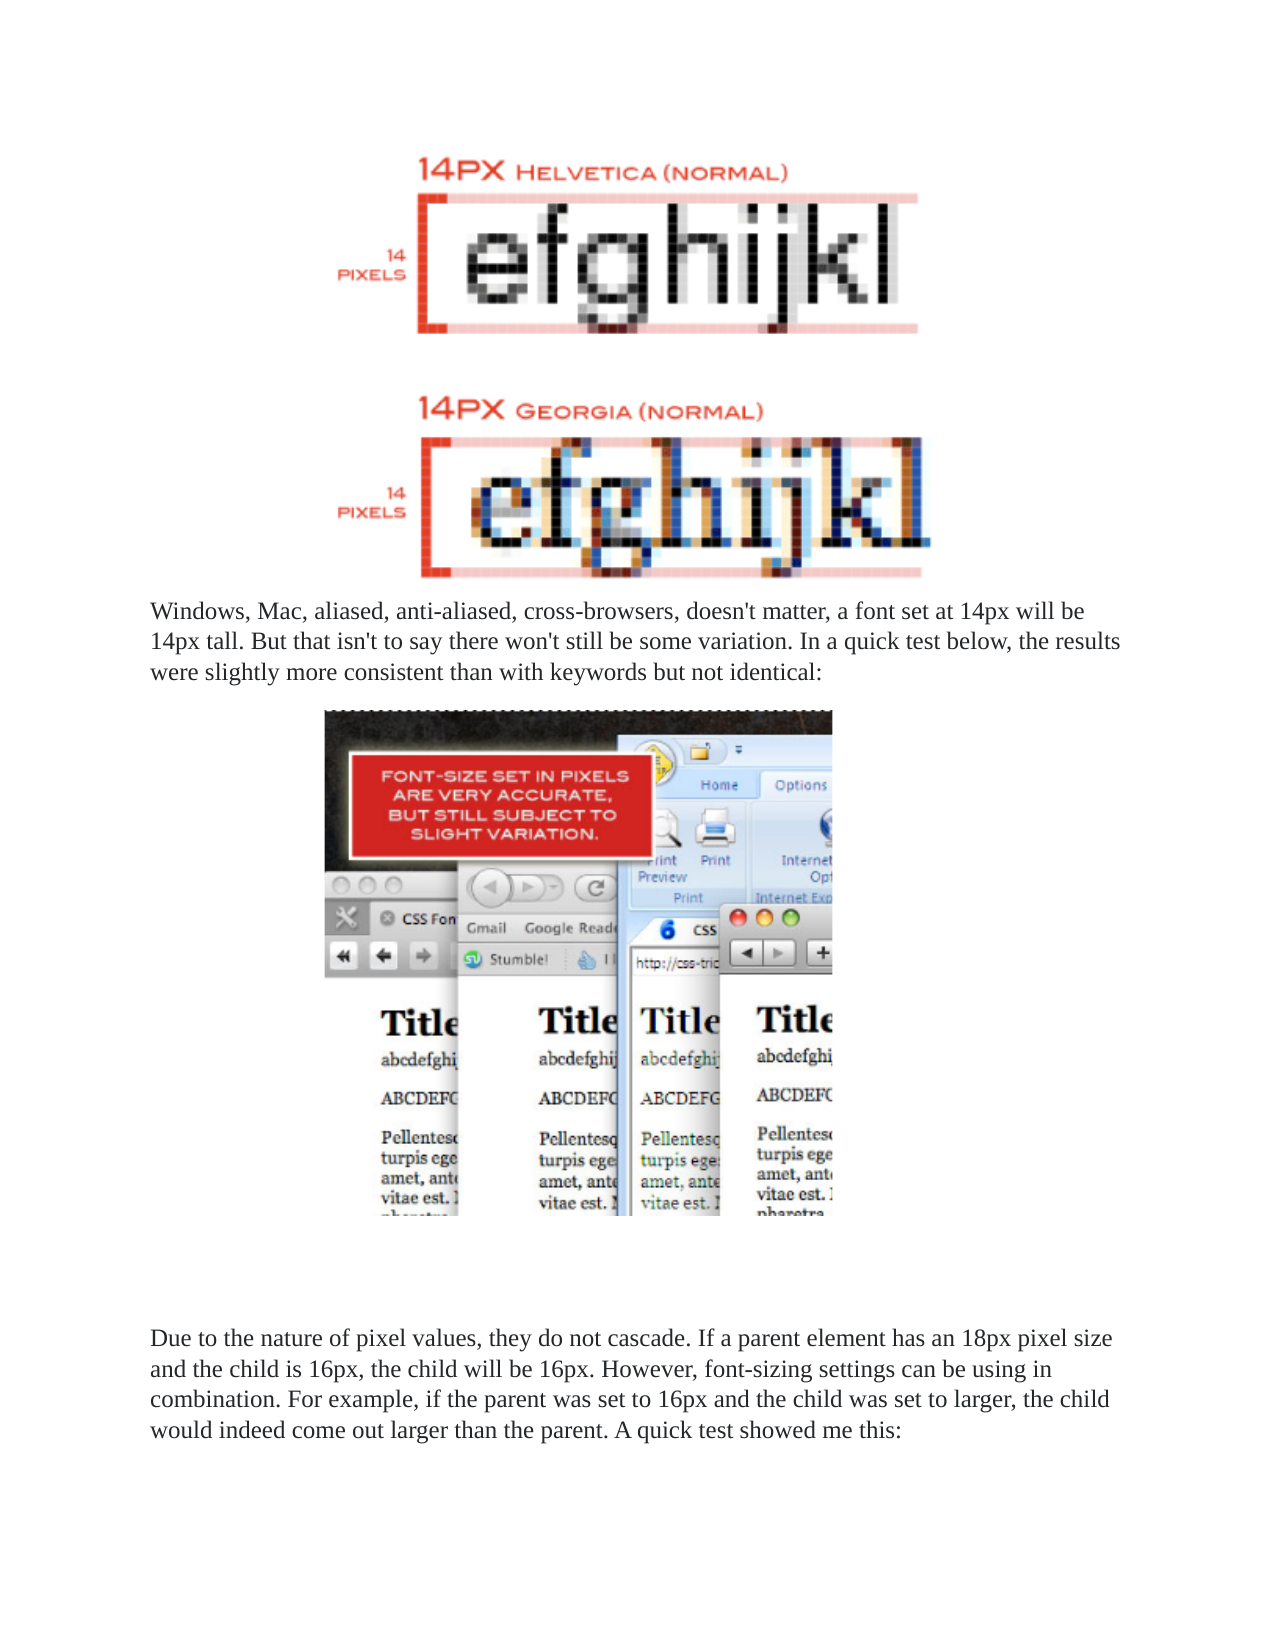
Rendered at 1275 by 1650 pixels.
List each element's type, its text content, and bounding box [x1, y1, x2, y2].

picture [324, 710, 833, 1216]
text Due to the nature of pixel values, they do not cascade. If a parent element has an 18px pixel size and the child is 16px, the child will be 16px. However, font-sizing settings can be using in combination. For example, if the parent was set to 16px and the child was set to larger, the child would indeed come out larger than the parent. A quick test showed me this: [150, 1321, 1125, 1443]
text Windows, Mac, aliased, anti-aliased, cross-browsers, doesn't matter, a font set at 14px will be 14px tall. But that isn't to say there won't still be some variation. In a quick test below, the results were slightly more consistent than with keywords but not identical: [150, 594, 1125, 686]
picture [329, 150, 946, 588]
